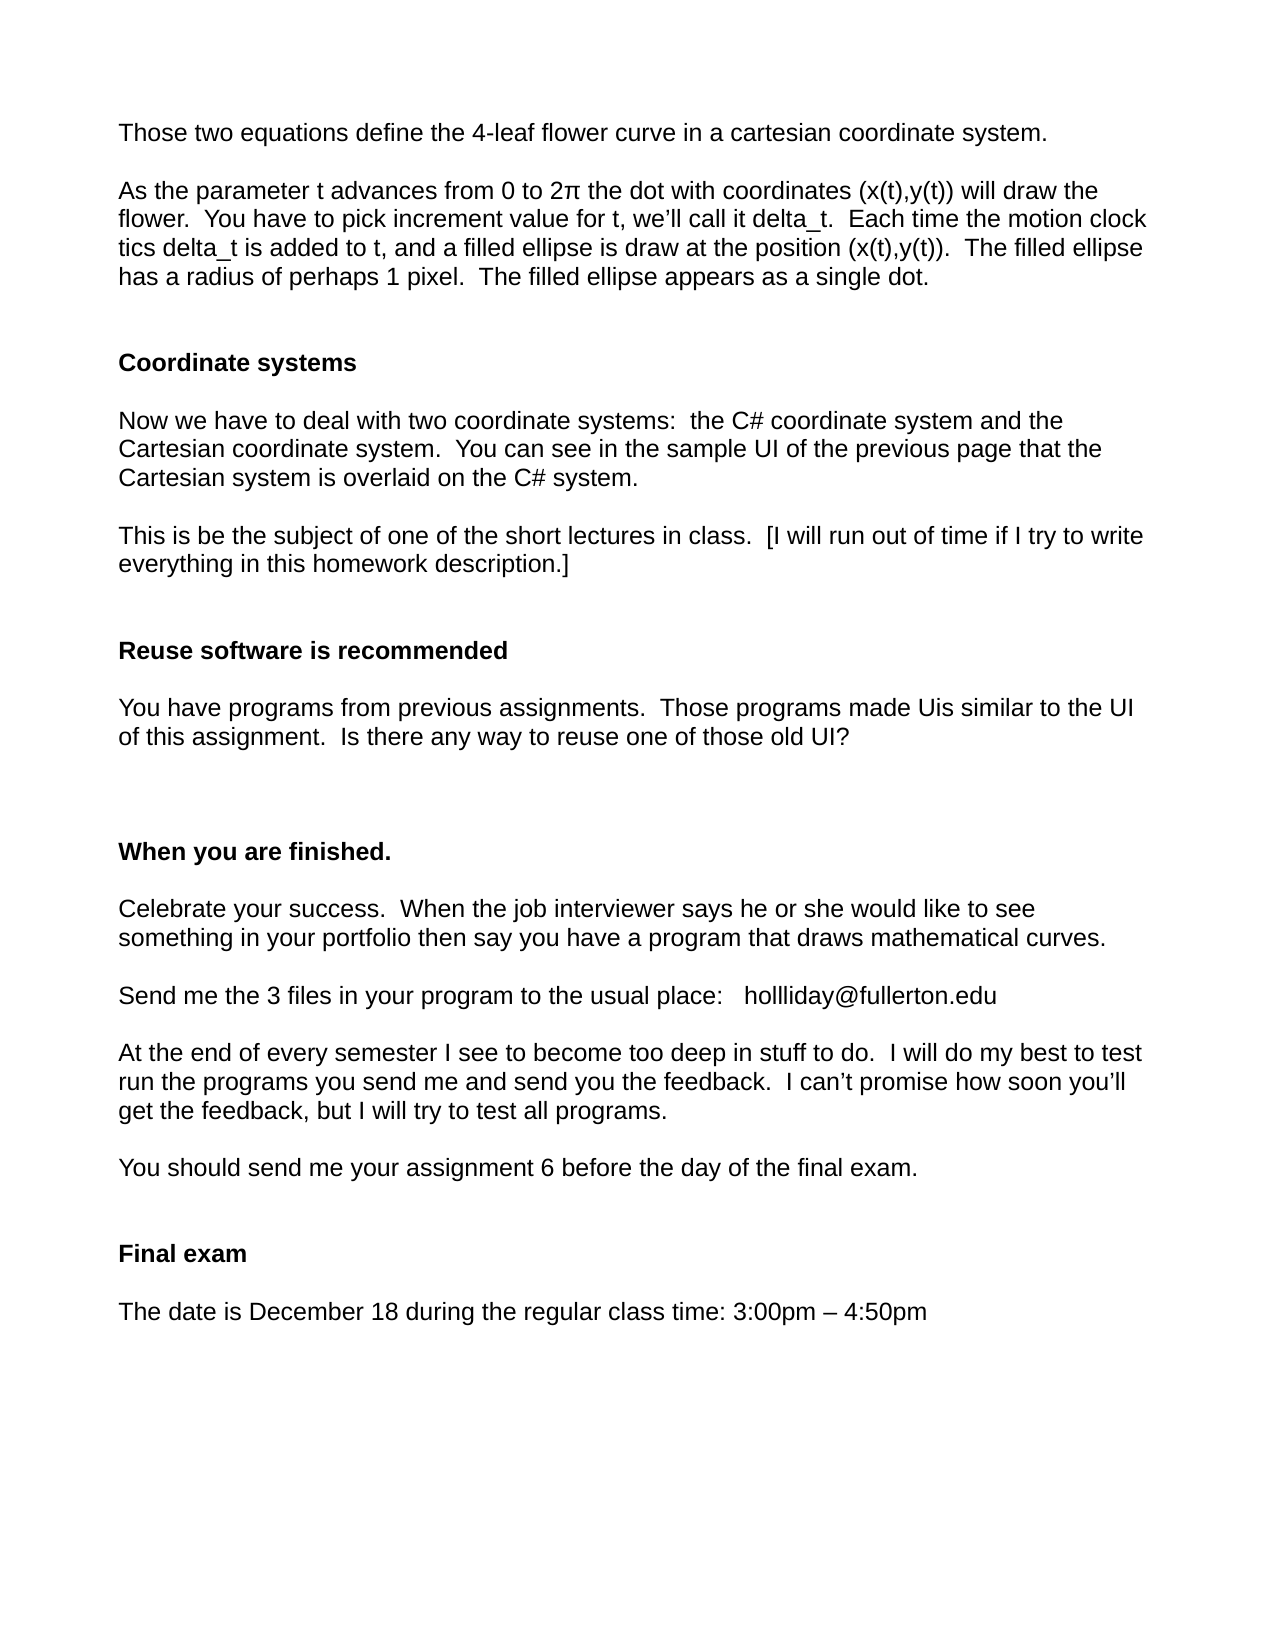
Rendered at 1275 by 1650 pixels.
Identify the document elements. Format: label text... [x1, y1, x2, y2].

text Celebrate your success. When the job interviewer says he or she would like to see something in your portfolio then say you have a program that draws mathematical curves. [118, 894, 1157, 952]
text Coordinate systems [118, 348, 1157, 377]
text At the end of every semester I see to become too deep in stuff to do. I will do my best to test run the programs you send me and send you the feedback. I can’t promise how soon you’ll get the feedback, but I will try to test all programs. [118, 1038, 1157, 1124]
text Final exam [118, 1239, 1157, 1268]
text The date is December 18 during the regular class time: 3:00pm – 4:50pm [118, 1297, 1157, 1326]
text Reuse software is recommended [118, 636, 1157, 664]
text Now we have to deal with two coordinate systems: the C# coordinate system and the Cartesian coordinate system. You can see in the sample UI of the previous page that the Cartesian system is overlaid on the C# system. [118, 406, 1157, 492]
text As the parameter t advances from 0 to 2π the dot with coordinates (x(t),y(t)) will draw the flower. You have to pick increment value for t, we’ll call it delta_t. Each time the motion clock tics delta_t is added to t, and a filled ellipse is draw at the position (x(t),y(t)). The filled ellipse has a radius of perhaps 1 pixel. The filled ellipse appears as a single dot. [118, 176, 1157, 291]
text You have programs from previous assignments. Those programs made Uis similar to the UI of this assignment. Is there any way to reuse one of those old UI? [118, 693, 1157, 751]
text When you are finished. [118, 837, 1157, 866]
text This is be the subject of one of the short lectures in class. [I will run out of time if I try to write everything in this homework description.] [118, 521, 1157, 578]
text You should send me your assignment 6 before the day of the final exam. [118, 1153, 1157, 1182]
text Those two equations define the 4-leaf flower curve in a cartesian coordinate system. [118, 118, 1157, 147]
text Send me the 3 files in your program to the usual place: hollliday@fullerton.edu [118, 981, 1157, 1009]
